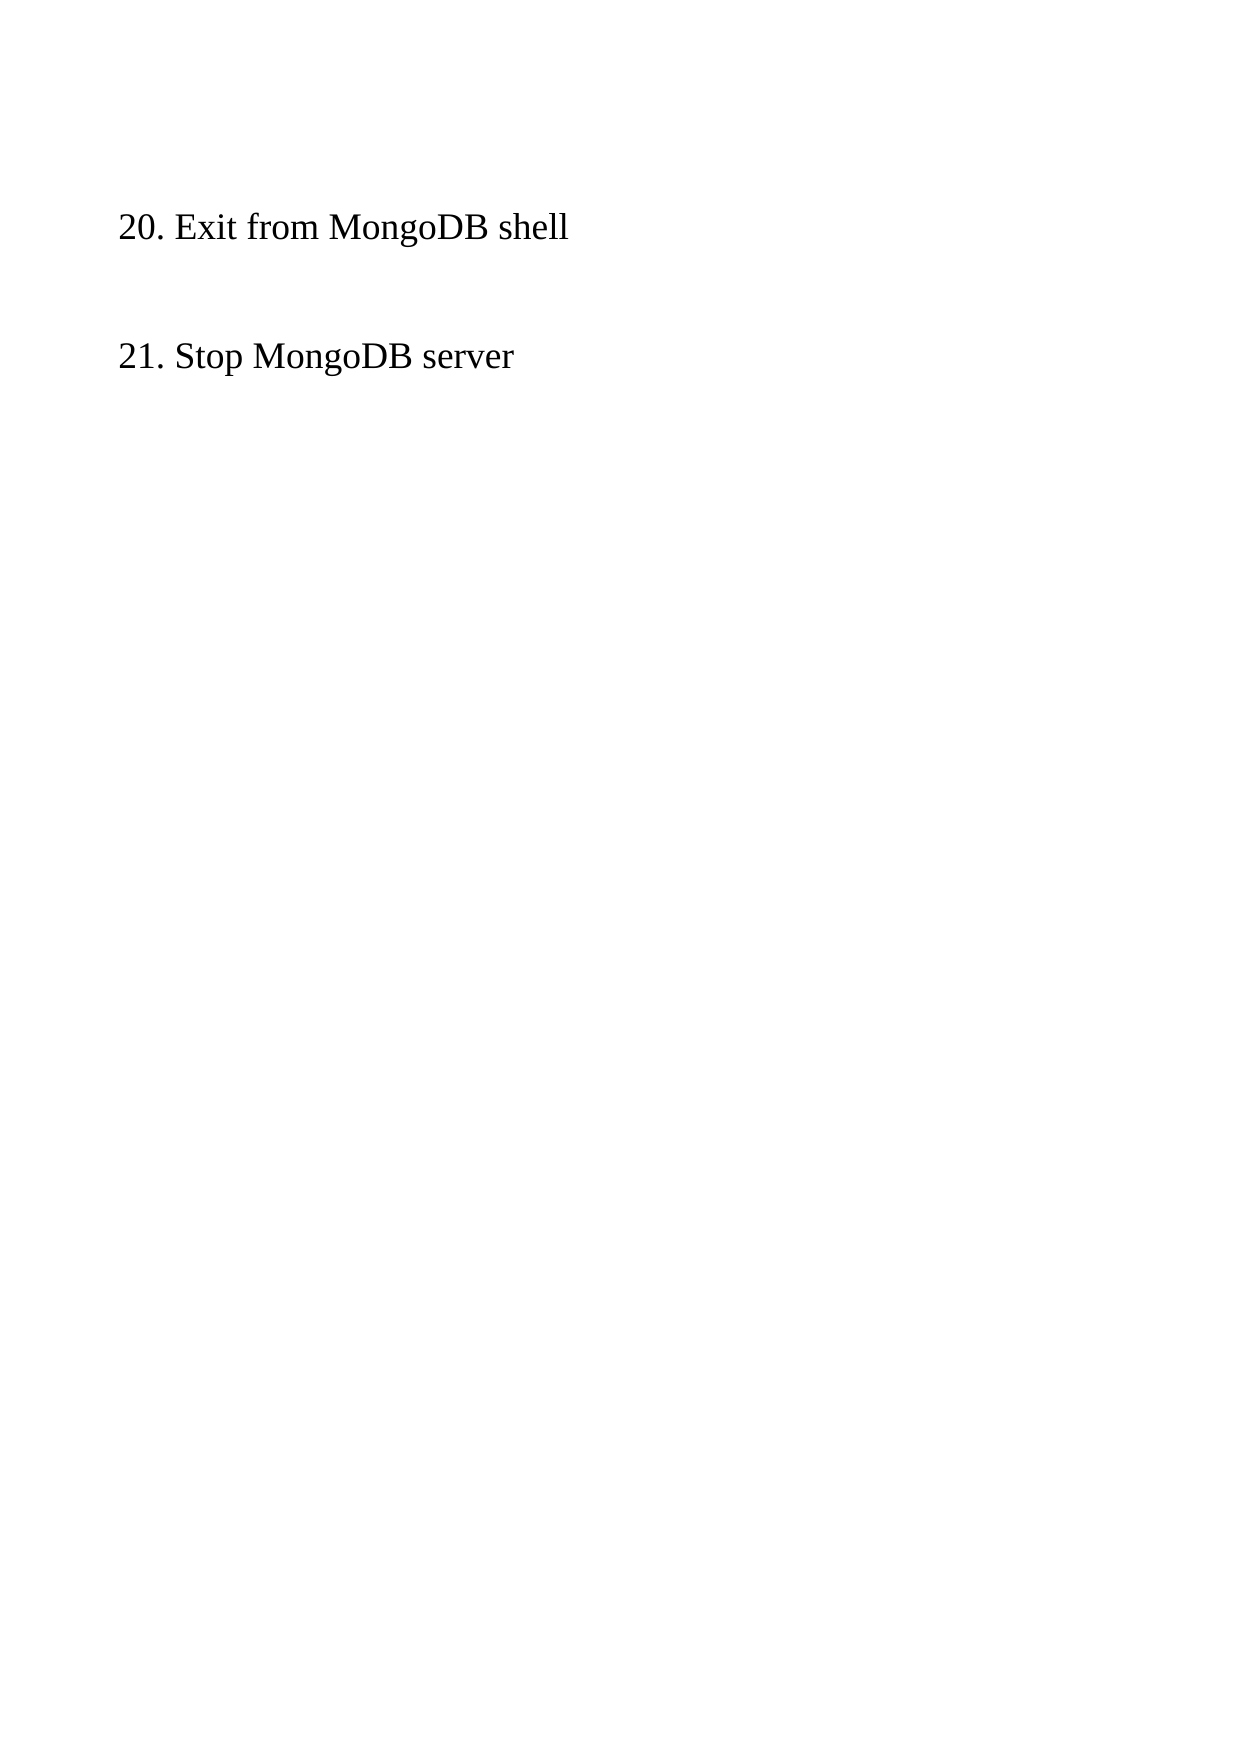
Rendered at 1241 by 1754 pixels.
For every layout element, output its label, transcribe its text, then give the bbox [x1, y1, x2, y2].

text 21. Stop MongoDB server [118, 334, 1122, 377]
text 20. Exit from MongoDB shell [118, 204, 1122, 247]
